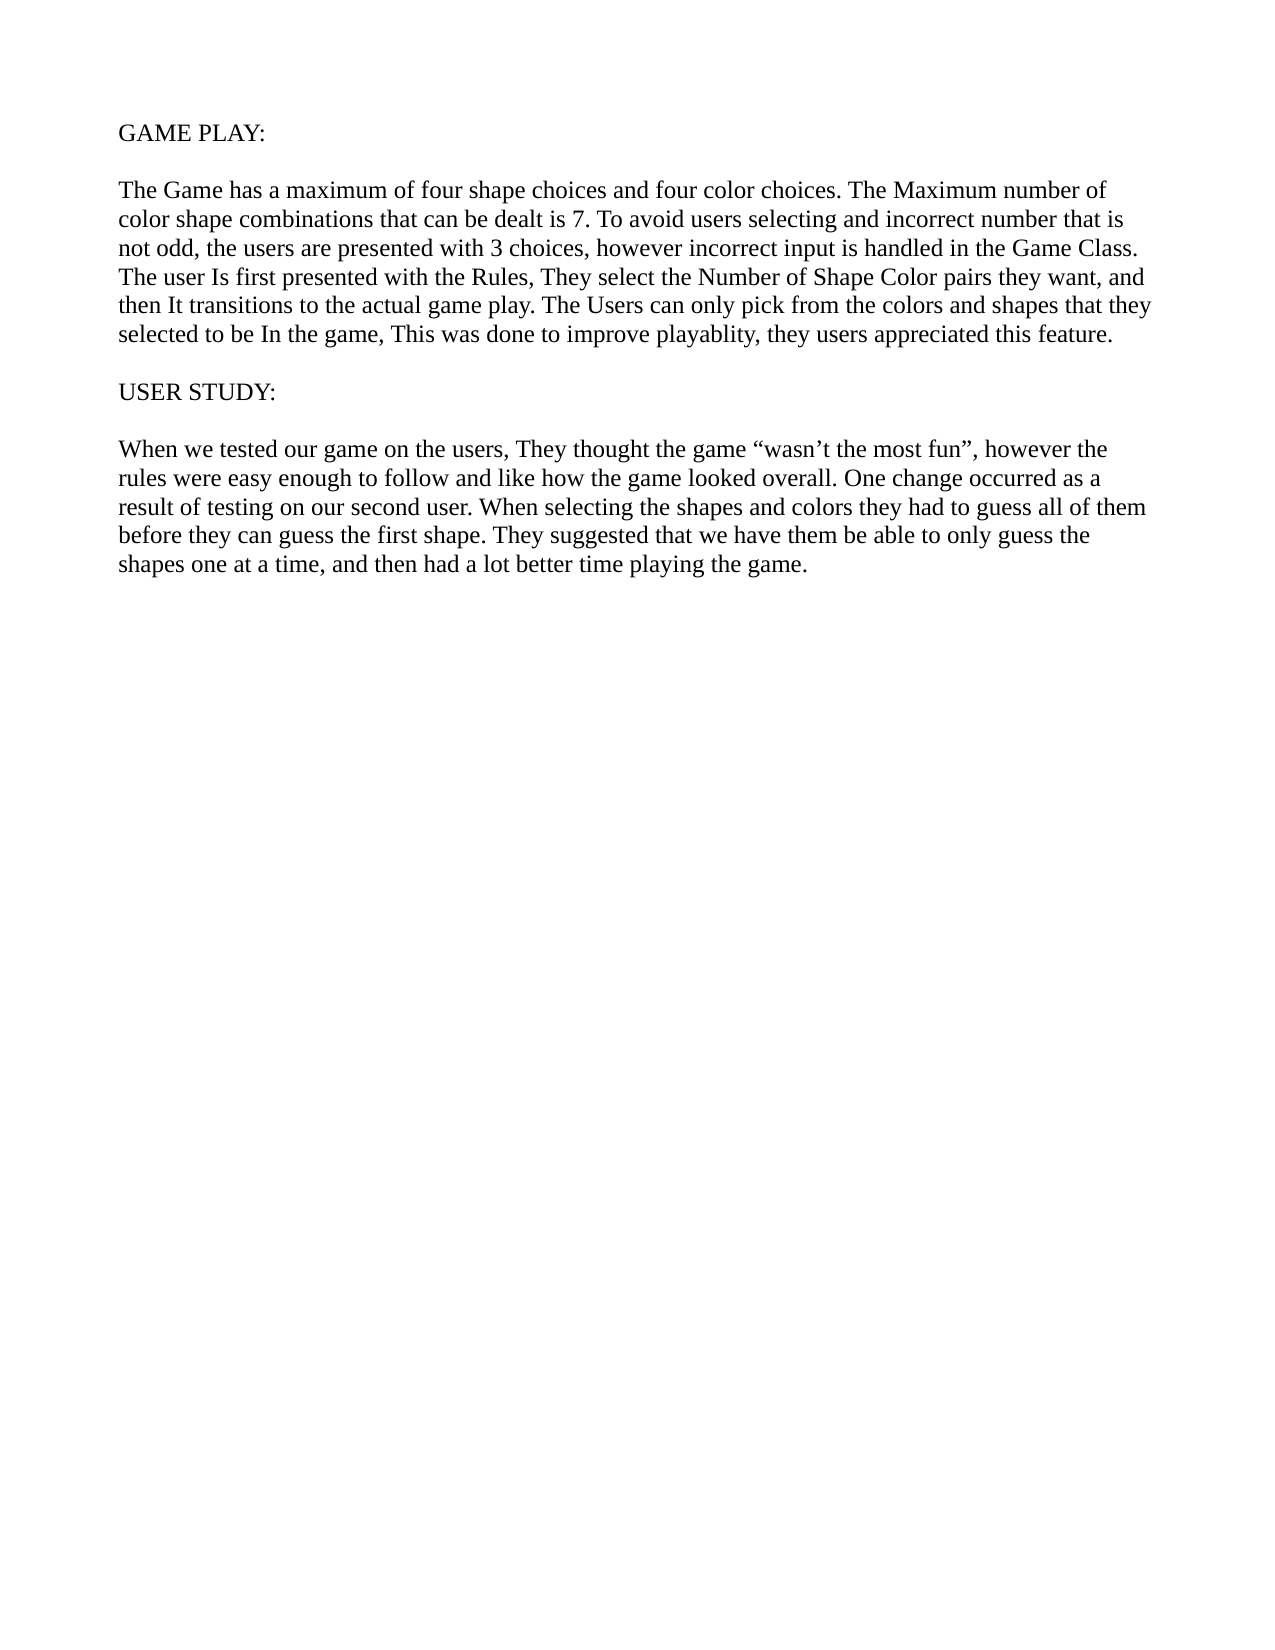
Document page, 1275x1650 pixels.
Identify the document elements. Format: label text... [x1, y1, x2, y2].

text GAME PLAY: [118, 118, 1157, 147]
text When we tested our game on the users, They thought the game “wasn’t the most fun”, however the rules were easy enough to follow and like how the game looked overall. One change occurred as a result of testing on our second user. When selecting the shapes and colors they had to guess all of them before they can guess the first shape. They suggested that we have them be able to only guess the shapes one at a time, and then had a lot better time playing the game. [118, 434, 1157, 578]
text The user Is first presented with the Rules, They select the Number of Shape Color pairs they want, and then It transitions to the actual game play. The Users can only pick from the colors and shapes that they selected to be In the game, This was done to improve playablity, they users appreciated this feature. [118, 262, 1157, 348]
text The Game has a maximum of four shape choices and four color choices. The Maximum number of color shape combinations that can be dealt is 7. To avoid users selecting and incorrect number that is not odd, the users are presented with 3 choices, however incorrect input is handled in the Game Class. [118, 176, 1157, 262]
text USER STUDY: [118, 377, 1157, 406]
